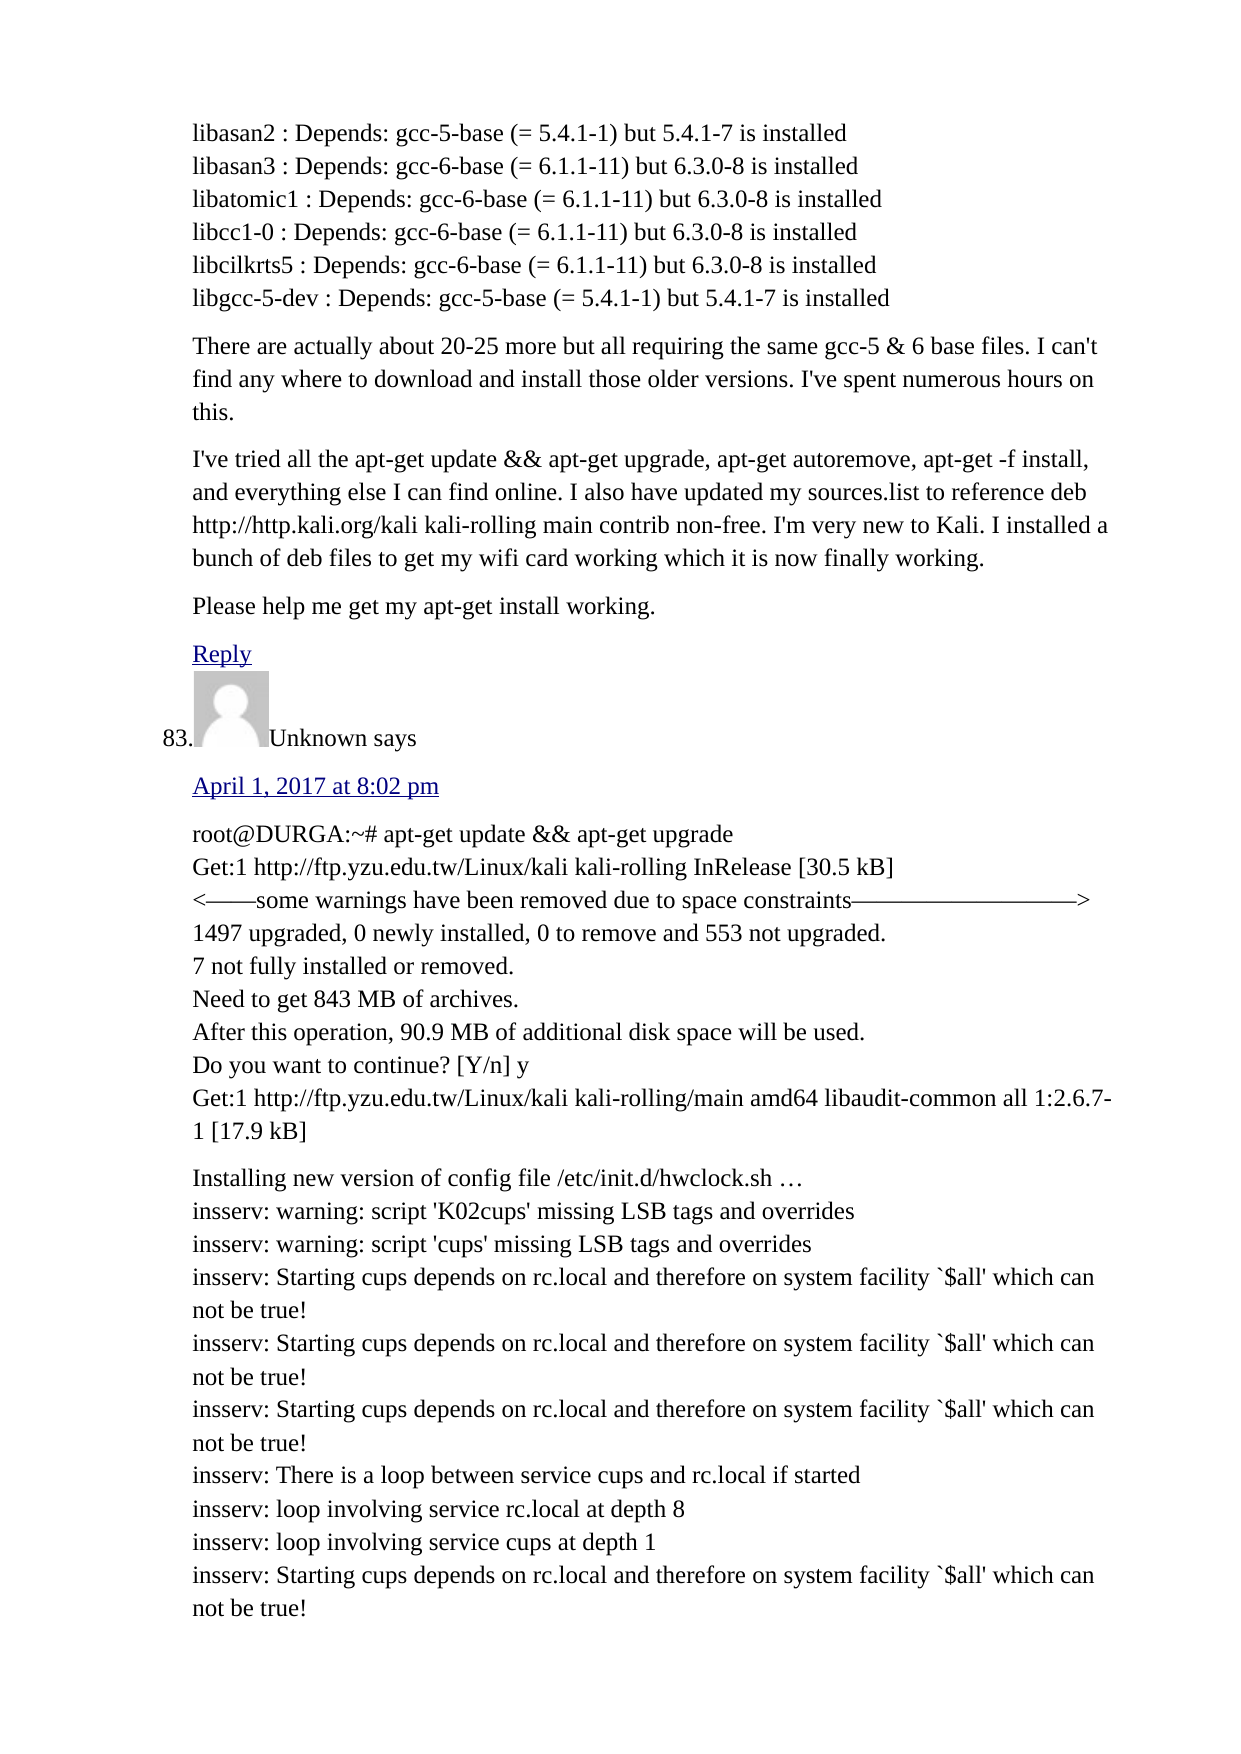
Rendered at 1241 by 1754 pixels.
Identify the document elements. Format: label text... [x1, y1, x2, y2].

picture [193, 671, 269, 747]
list Reply [162, 639, 1122, 667]
list Installing new version of config file /etc/init.d/hwclock.sh … insserv: warning: script 'K02cups' missing LSB tags and overrides insserv: warning: script 'cups' missing LSB tags and overrides insserv: Starting cups depends on rc.local and therefore on system facility `$all' which can not be true! insserv: Starting cups depends on rc.local and therefore on system facility `$all' which can not be true! insserv: Starting cups depends on rc.local and therefore on system facility `$all' which can not be true! insserv: There is a loop between service cups and rc.local if started insserv: loop involving service rc.local at depth 8 insserv: loop involving service cups at depth 1 insserv: Starting cups depends on rc.local and therefore on system facility `$all' which can not be true! [162, 1163, 1122, 1621]
list root@DURGA:~# apt-get update && apt-get upgrade Get:1 http://ftp.yzu.edu.tw/Linux/kali kali-rolling InRelease [30.5 kB] <——some warnings have been removed due to space constraints—————————> 1497 upgraded, 0 newly installed, 0 to remove and 553 not upgraded. 7 not fully installed or removed. Need to get 843 MB of archives. After this operation, 90.9 MB of additional disk space will be used. Do you want to continue? [Y/n] y Get:1 http://ftp.yzu.edu.tw/Linux/kali kali-rolling/main amd64 libaudit-common all 1:2.6.7-1 [17.9 kB] [162, 819, 1122, 1144]
list Unknown says [162, 672, 1122, 752]
list libasan2 : Depends: gcc-5-base (= 5.4.1-1) but 5.4.1-7 is installed libasan3 : Depends: gcc-6-base (= 6.1.1-11) but 6.3.0-8 is installed libatomic1 : Depends: gcc-6-base (= 6.1.1-11) but 6.3.0-8 is installed libcc1-0 : Depends: gcc-6-base (= 6.1.1-11) but 6.3.0-8 is installed libcilkrts5 : Depends: gcc-6-base (= 6.1.1-11) but 6.3.0-8 is installed libgcc-5-dev : Depends: gcc-5-base (= 5.4.1-1) but 5.4.1-7 is installed [162, 118, 1122, 312]
list Please help me get my apt-get install working. [162, 591, 1122, 620]
list April 1, 2017 at 8:02 pm [162, 771, 1122, 800]
list There are actually about 20-25 more but all requiring the same gcc-5 & 6 base files. I can't find any where to download and install those older versions. I've spent numerous hours on this. [162, 331, 1122, 426]
list I've tried all the apt-get update && apt-get upgrade, apt-get autoremove, apt-get -f install, and everything else I can find online. I also have updated my sources.list to reference deb http://http.kali.org/kali kali-rolling main contrib non-free. I'm very new to Kali. I installed a bunch of deb files to get my wifi card working which it is now finally working. [162, 444, 1122, 572]
